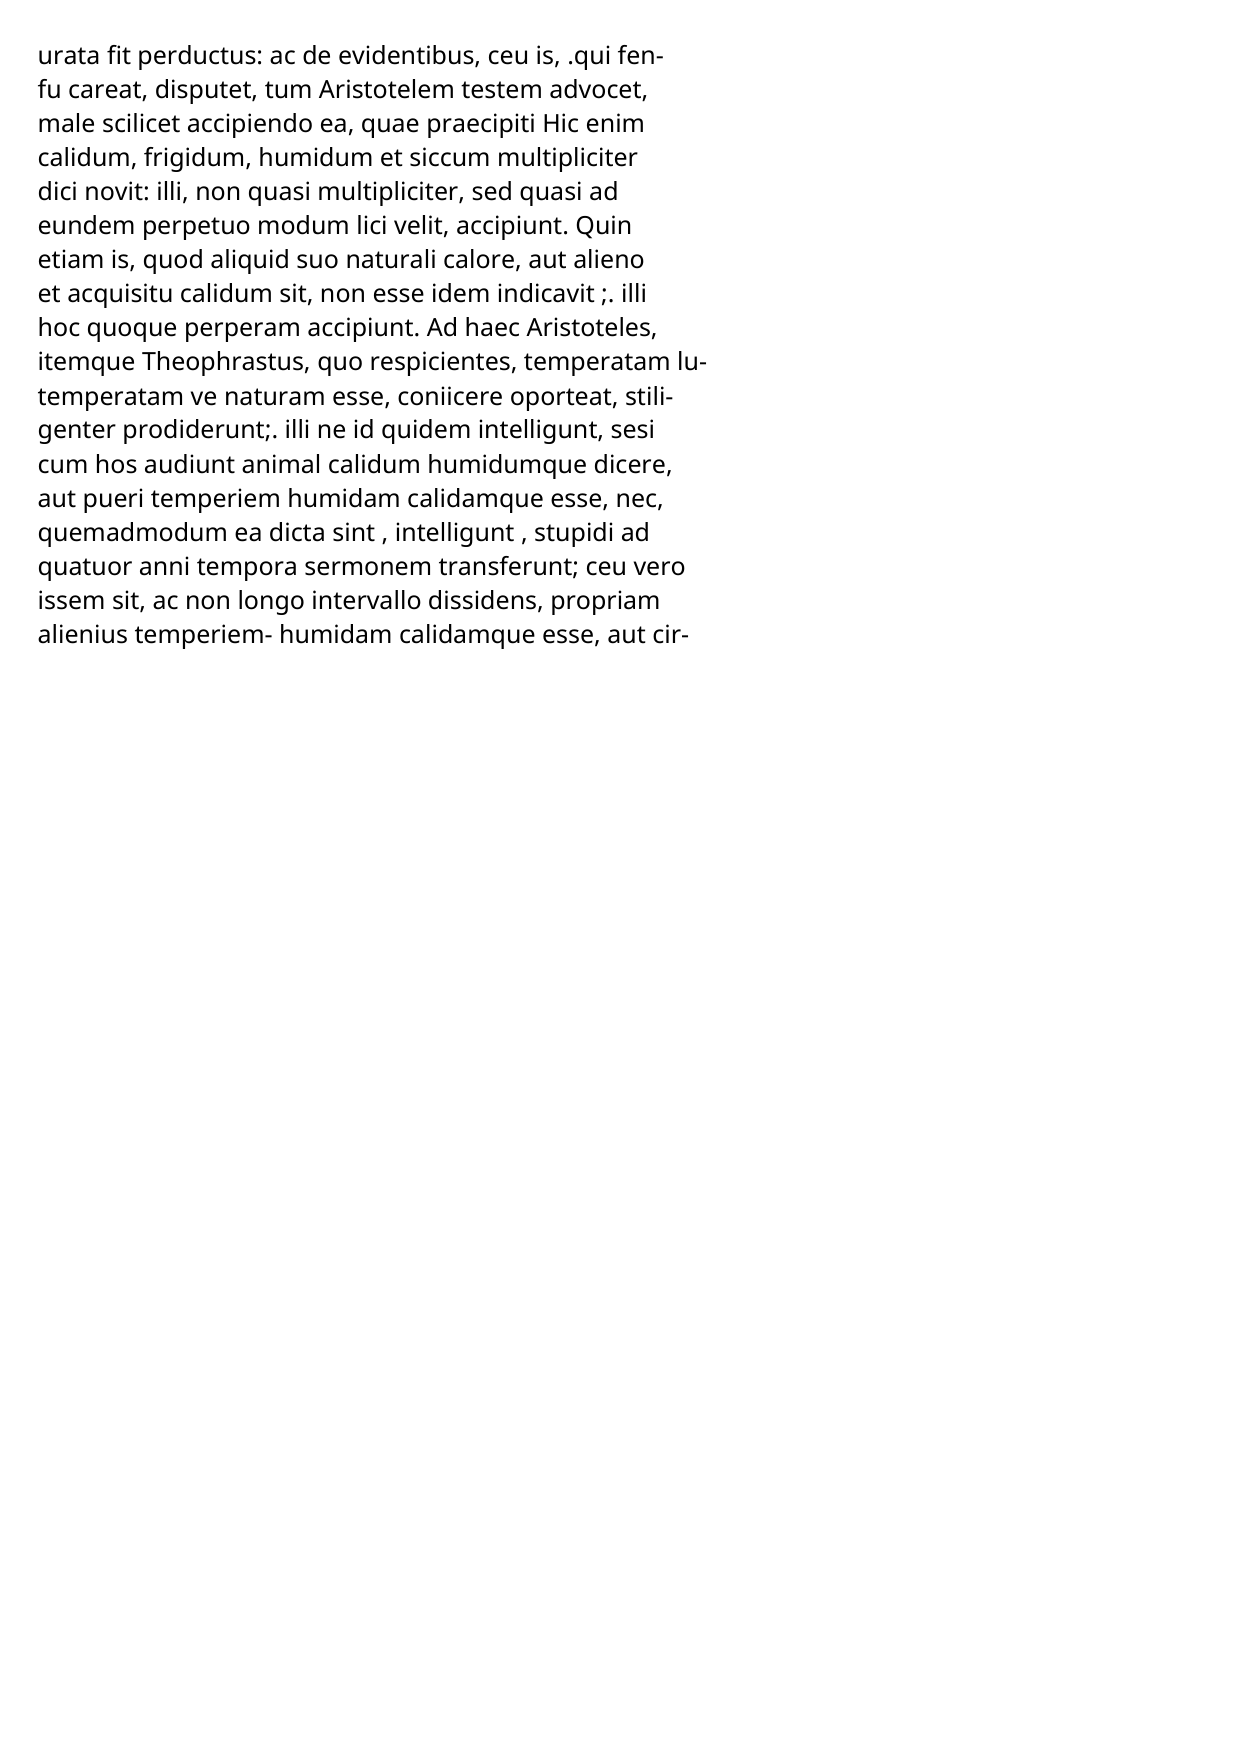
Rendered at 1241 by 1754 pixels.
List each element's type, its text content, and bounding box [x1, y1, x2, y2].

text urata fit perductus: ac de evidentibus, ceu is, .qui fen- fu careat, disputet, tum Aristotelem testem advocet, male scilicet accipiendo ea, quae praecipiti Hic enim calidum, frigidum, humidum et siccum multipliciter dici novit: illi, non quasi multipliciter, sed quasi ad eundem perpetuo modum lici velit, accipiunt. Quin etiam is, quod aliquid suo naturali calore, aut alieno et acquisitu calidum sit, non esse idem indicavit ;. illi hoc quoque perperam accipiunt. Ad haec Aristoteles, itemque Theophrastus, quo respicientes, temperatam lu- temperatam ve naturam esse, coniicere oporteat, stili- genter prodiderunt;. illi ne id quidem intelligunt, sesi cum hos audiunt animal calidum humidumque dicere, aut pueri temperiem humidam calidamque esse, nec, quemadmodum ea dicta sint , intelligunt , stupidi ad quatuor anni tempora sermonem transferunt; ceu vero issem sit, ac non longo intervallo dissidens, propriam alienius temperiem- humidam calidamque esse, aut cir- [37, 37, 1203, 651]
